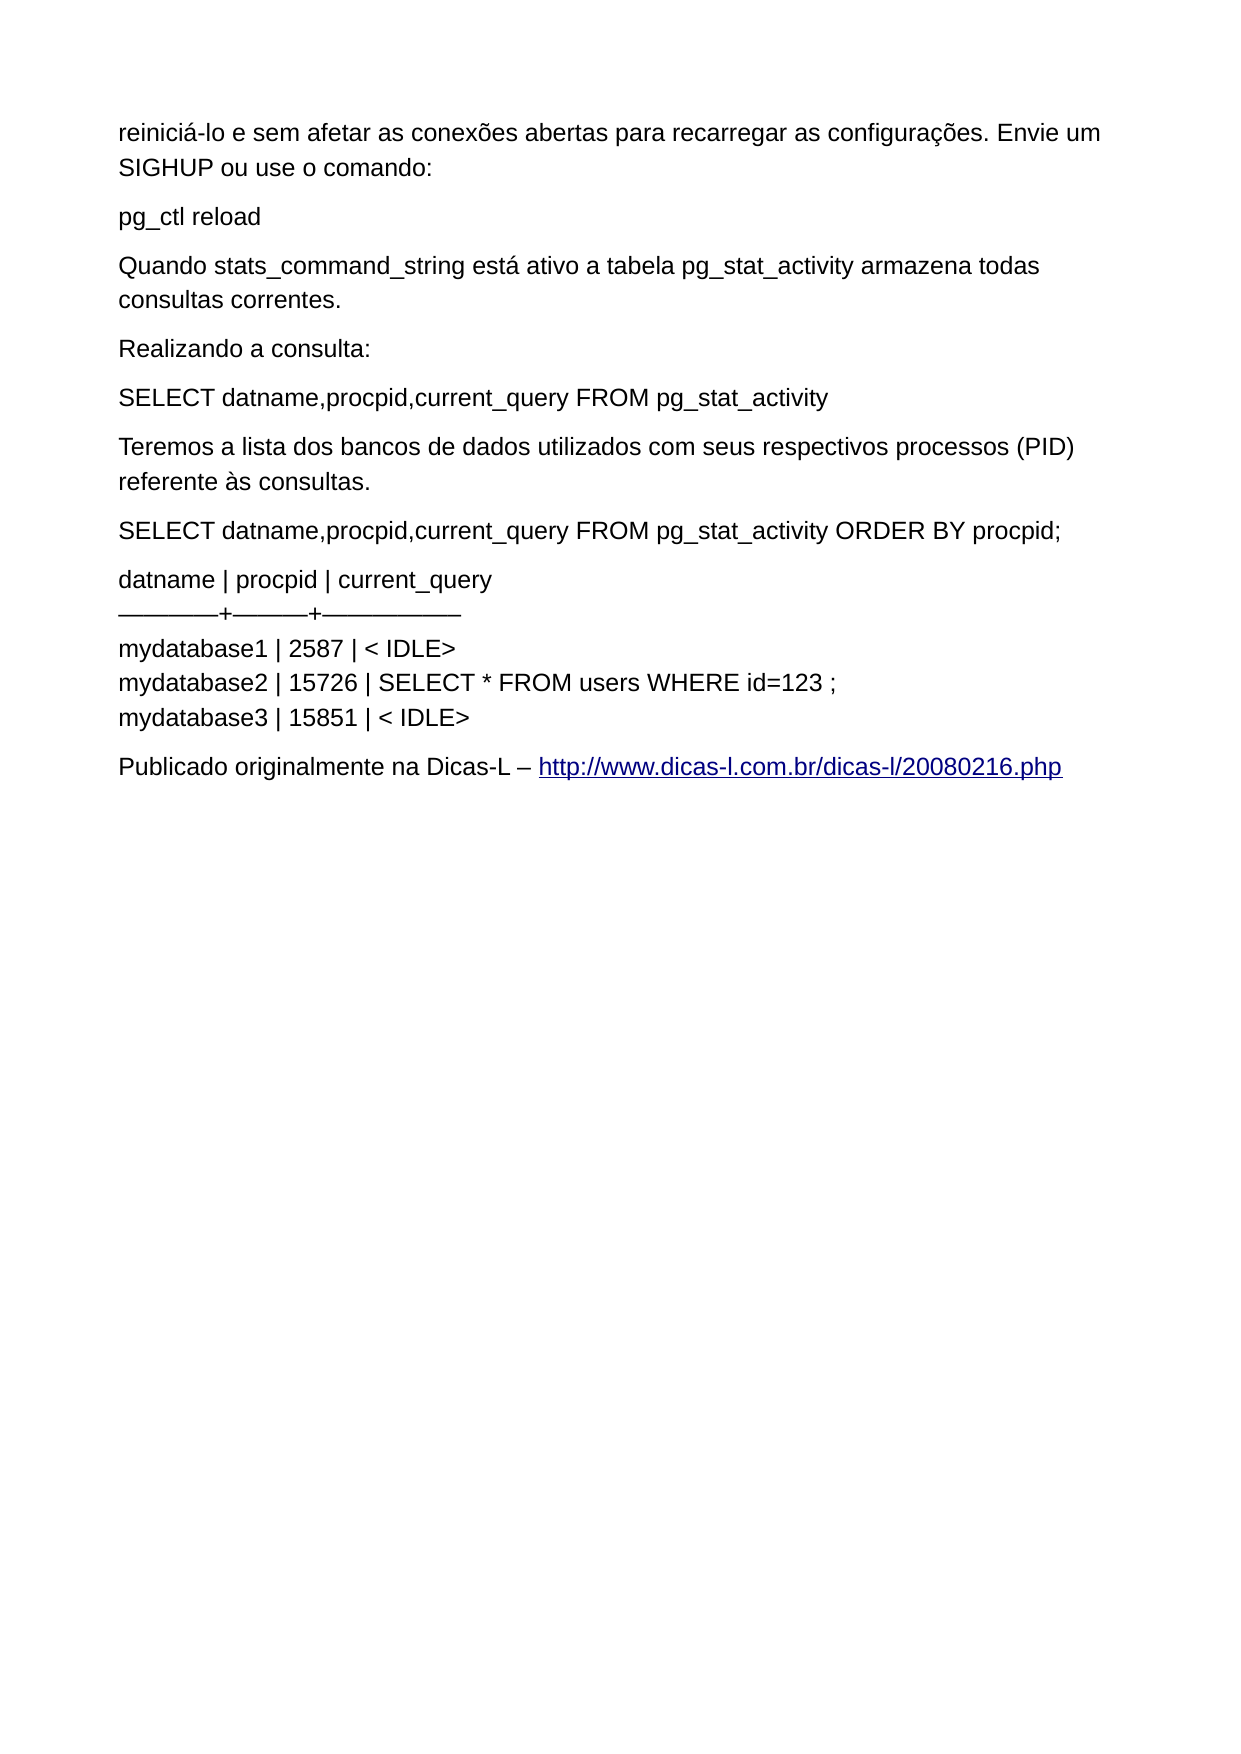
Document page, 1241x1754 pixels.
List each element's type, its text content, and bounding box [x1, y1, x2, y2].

text SELECT datname,procpid,current_query FROM pg_stat_activity [118, 383, 1122, 412]
text Teremos a lista dos bancos de dados utilizados com seus respectivos processos (PID) referente às consultas. [118, 432, 1122, 496]
text Publicado originalmente na Dicas-L – http://www.dicas-l.com.br/dicas-l/20080216.php [118, 752, 1122, 781]
text pg_ctl reload [118, 202, 1122, 230]
text datname | procpid | current_query ————+———+—————– mydatabase1 | 2587 | < IDLE> mydatabase2 | 15726 | SELECT * FROM users WHERE id=123 ; mydatabase3 | 15851 | < IDLE> [118, 565, 1122, 732]
text reiniciá-lo e sem afetar as conexões abertas para recarregar as configurações. Envie um SIGHUP ou use o comando: [118, 118, 1122, 181]
text SELECT datname,procpid,current_query FROM pg_stat_activity ORDER BY procpid; [118, 516, 1122, 545]
text Realizando a consulta: [118, 334, 1122, 363]
text Quando stats_command_string está ativo a tabela pg_stat_activity armazena todas consultas correntes. [118, 251, 1122, 314]
